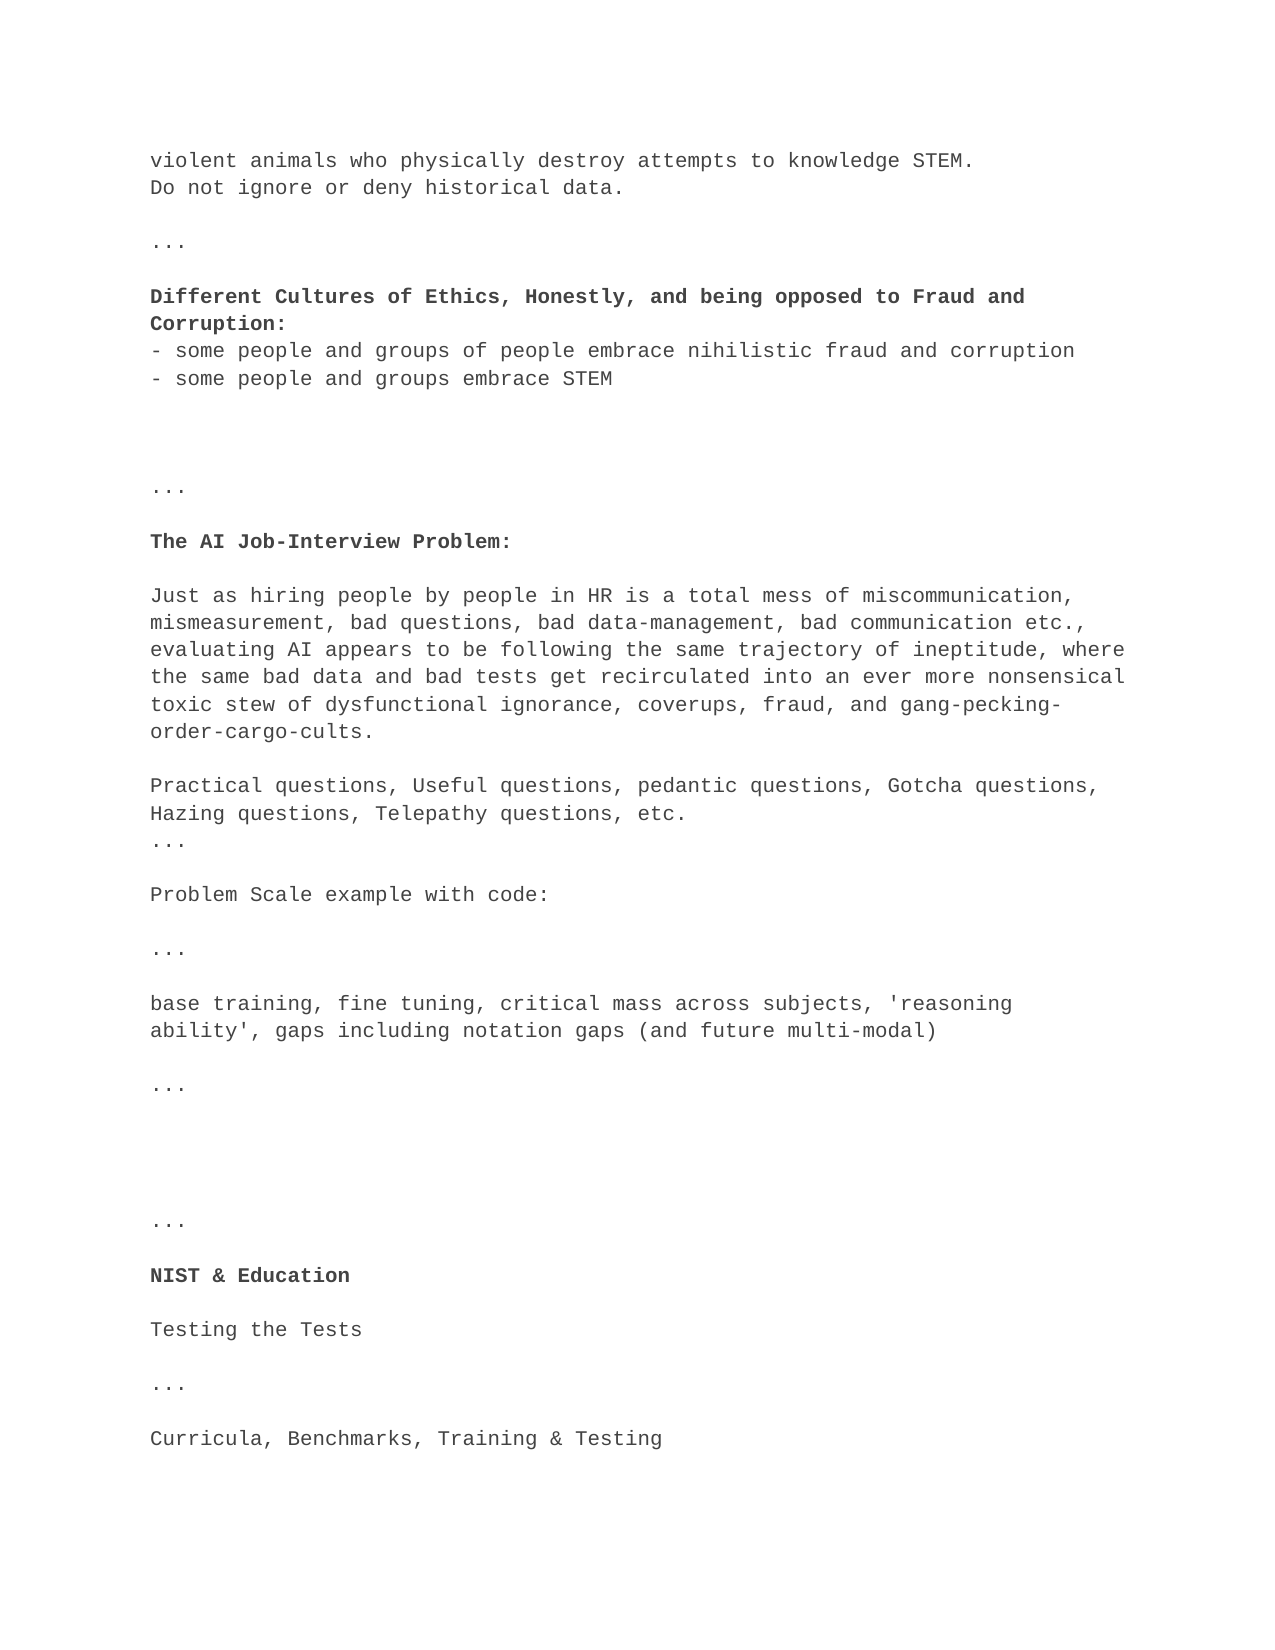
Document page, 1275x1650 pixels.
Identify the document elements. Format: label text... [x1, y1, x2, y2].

text - some people and groups embrace STEM [150, 367, 1125, 391]
text Curricula, Benchmarks, Training & Testing [150, 1428, 1125, 1451]
text NIST & Education [150, 1265, 1125, 1288]
text ... [150, 1373, 1125, 1397]
text ... [150, 476, 1125, 500]
text Do not ignore or deny historical data. [150, 177, 1125, 201]
text Just as hiring people by people in HR is a total mess of miscommunication, mismeasurement, bad questions, bad data-management, bad communication etc., evaluating AI appears to be following the same trajectory of ineptitude, where the same bad data and bad tests get recirculated into an ever more nonsensical toxic stew of dysfunctional ignorance, coverups, fraud, and gang-pecking-order-cargo-cults. [150, 585, 1125, 744]
text - some people and groups of people embrace nihilistic fraud and corruption [150, 340, 1125, 364]
text violent animals who physically destroy attempts to knowledge STEM. [150, 150, 1125, 174]
text Practical questions, Useful questions, pedantic questions, Gotcha questions, Hazing questions, Telepathy questions, etc. [150, 775, 1125, 826]
text Testing the Tests [150, 1319, 1125, 1343]
text The AI Job-Interview Problem: [150, 531, 1125, 554]
text ... [150, 938, 1125, 962]
text ... [150, 232, 1125, 255]
text base training, fine tuning, critical mass across subjects, 'reasoning ability', gaps including notation gaps (and future multi-modal) [150, 993, 1125, 1044]
text ... [150, 1074, 1125, 1098]
text ... [150, 830, 1125, 853]
text Problem Scale example with code: [150, 884, 1125, 908]
text ... [150, 1210, 1125, 1234]
text Different Cultures of Ethics, Honestly, and being opposed to Fraud and Corruption: [150, 286, 1125, 337]
